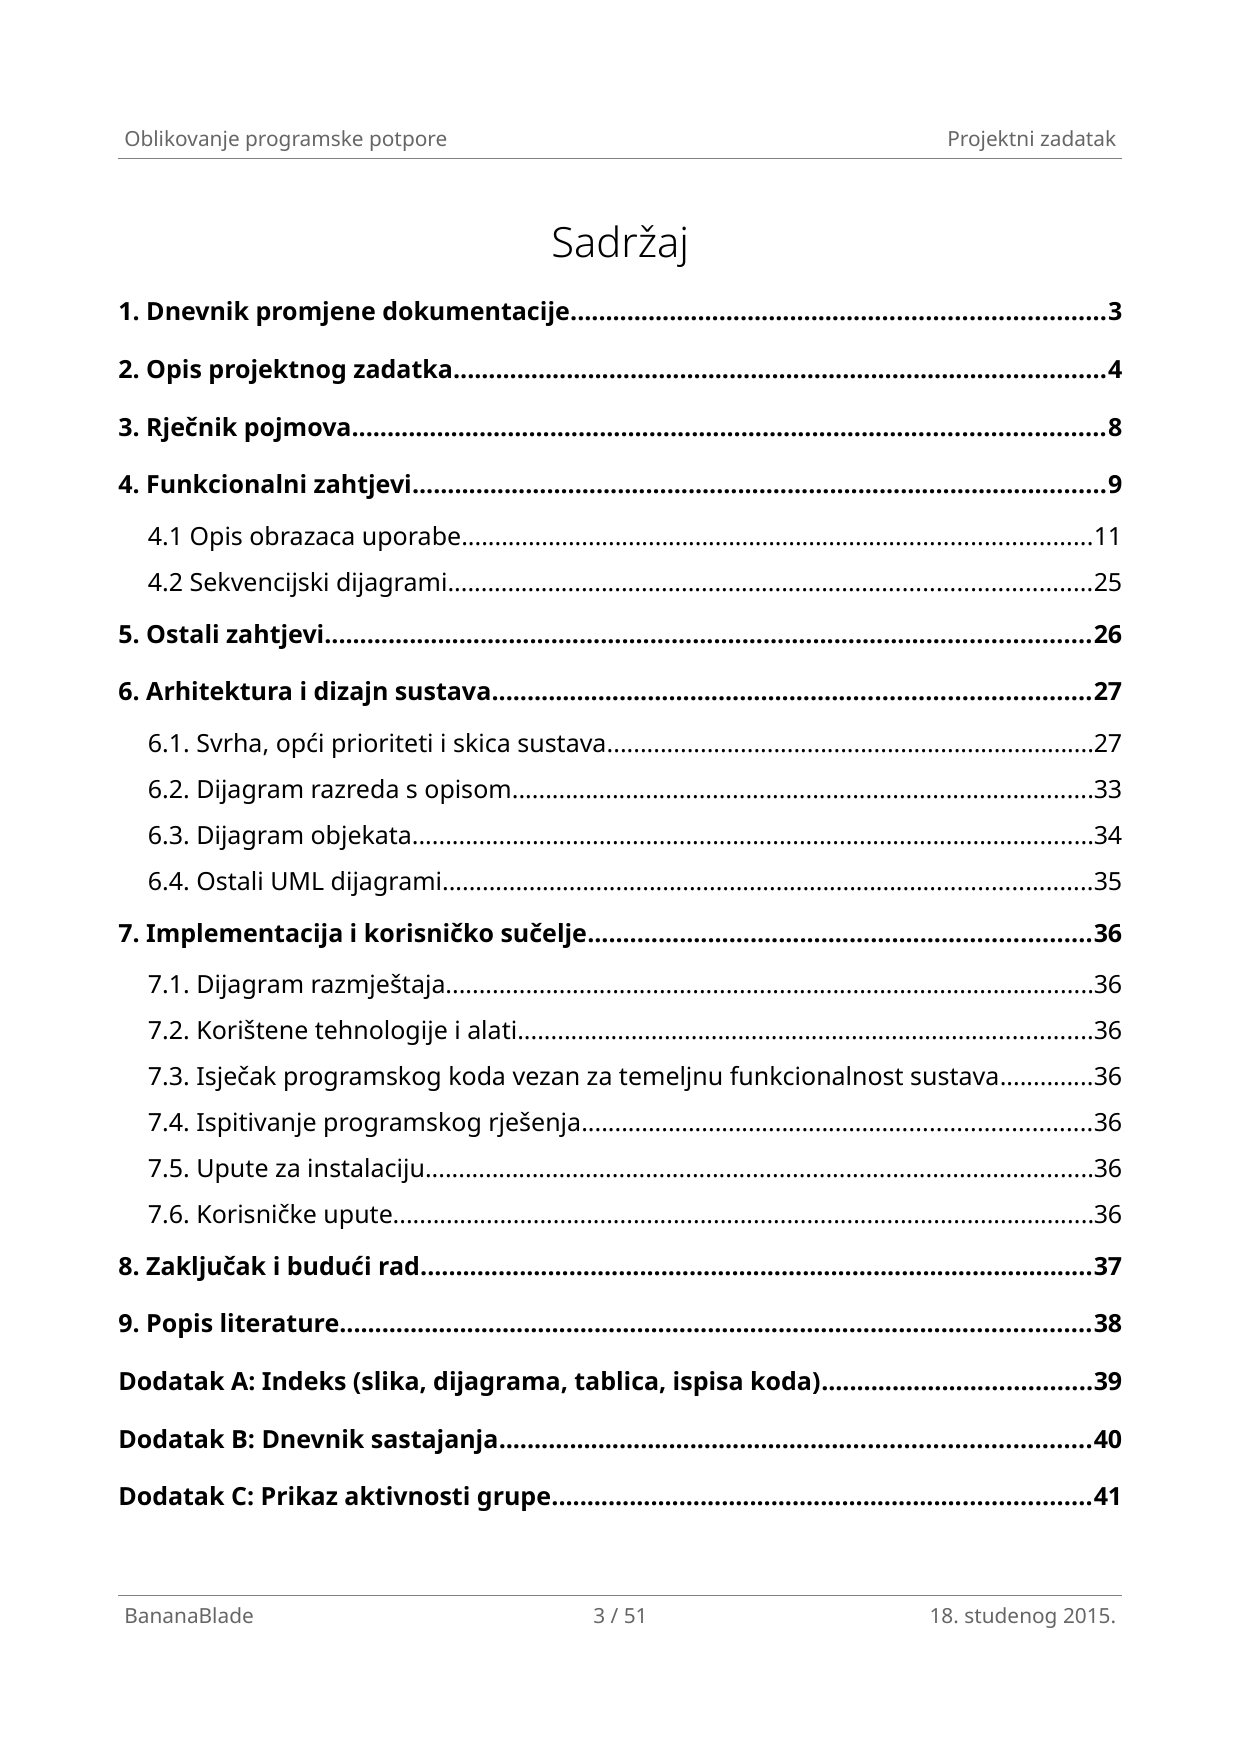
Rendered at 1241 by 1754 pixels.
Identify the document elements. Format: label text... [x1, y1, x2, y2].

text 1. Dnevnik promjene dokumentacije 3 [118, 294, 1122, 328]
text 6.4. Ostali UML dijagrami 35 [148, 863, 1122, 898]
text 4.1 Opis obrazaca uporabe 11 [148, 519, 1122, 553]
text 6.3. Dijagram objekata 34 [148, 818, 1122, 852]
text 7.5. Upute za instalaciju 36 [148, 1151, 1122, 1185]
text 6.1. Svrha, opći prioriteti i skica sustava 27 [148, 726, 1122, 760]
subtitle Sadržaj [118, 213, 1122, 270]
text 5. Ostali zahtjevi 26 [118, 616, 1122, 650]
text 4. Funkcionalni zahtjevi 9 [118, 467, 1122, 501]
text 7.2. Korištene tehnologije i alati 36 [148, 1013, 1122, 1047]
text 2. Opis projektnog zadatka 4 [118, 352, 1122, 386]
text 4.2 Sekvencijski dijagrami 25 [148, 564, 1122, 599]
text 7.4. Ispitivanje programskog rješenja 36 [148, 1105, 1122, 1139]
text 8. Zaključak i budući rad 37 [118, 1248, 1122, 1283]
text 7.3. Isječak programskog koda vezan za temeljnu funkcionalnost sustava 36 [148, 1059, 1122, 1093]
text Dodatak B: Dnevnik sastajanja 40 [118, 1421, 1122, 1455]
text Dodatak A: Indeks (slika, dijagrama, tablica, ispisa koda) 39 [118, 1364, 1122, 1398]
text Dodatak C: Prikaz aktivnosti grupe 41 [118, 1479, 1122, 1513]
text 6.2. Dijagram razreda s opisom 33 [148, 772, 1122, 806]
text 6. Arhitektura i dizajn sustava 27 [118, 674, 1122, 708]
text 9. Popis literature 38 [118, 1306, 1122, 1340]
text 7. Implementacija i korisničko sučelje 36 [118, 915, 1122, 949]
text 7.1. Dijagram razmještaja 36 [148, 967, 1122, 1001]
text 7.6. Korisničke upute 36 [148, 1197, 1122, 1231]
text 3. Rječnik pojmova 8 [118, 409, 1122, 443]
